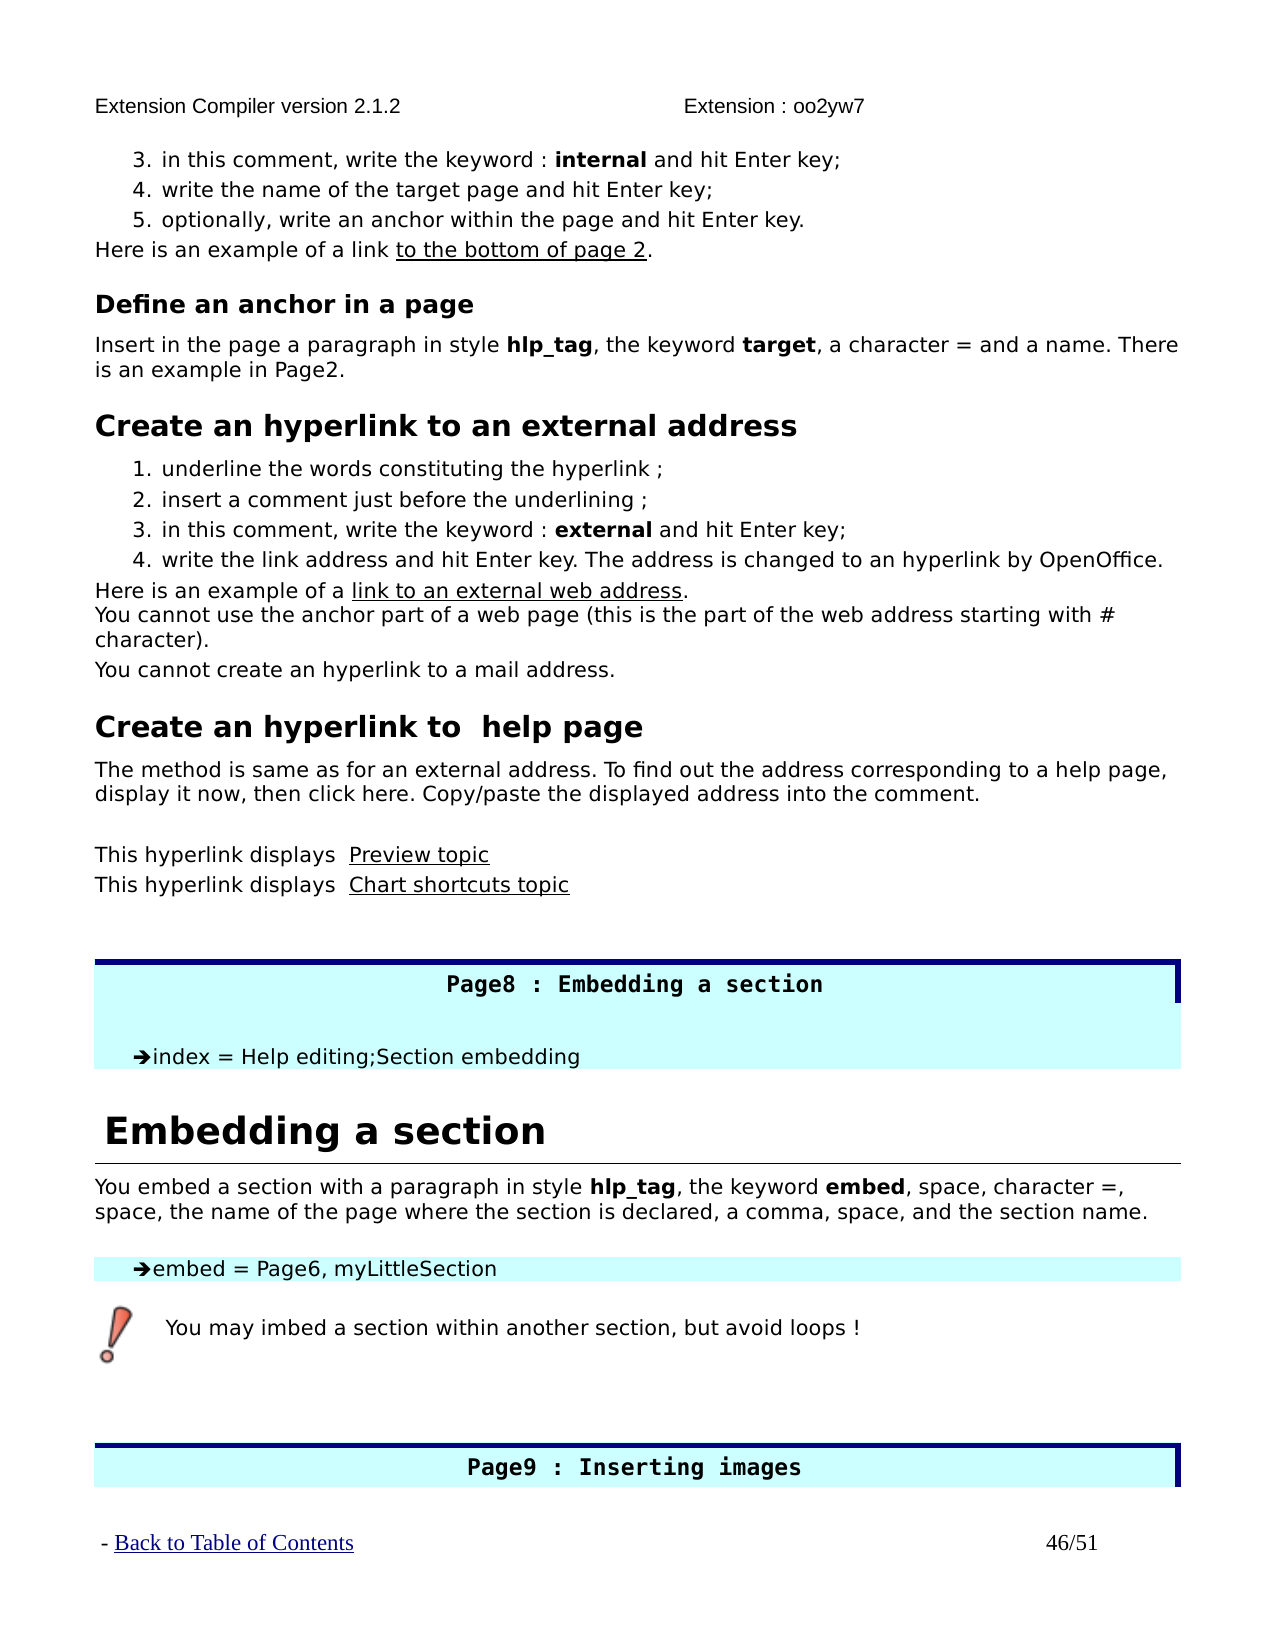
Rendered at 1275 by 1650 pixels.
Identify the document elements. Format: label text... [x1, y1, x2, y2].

list underline the words constituting the hyperlink ; [132, 457, 1181, 482]
text The method is same as for an external address. To find out the address corresponding to a help page, display it now, then click here. Copy/paste the displayed address into the comment. [94, 757, 1181, 806]
text This hyperlink displays Preview topic [94, 843, 1181, 867]
list index = Help editing;Section embedding [94, 1045, 1181, 1069]
text Create an hyperlink to help page [94, 710, 1181, 744]
list write the name of the target page and hit Enter key; [132, 178, 1181, 202]
text You embed a section with a paragraph in style hlp_tag, the keyword embed, space, character =, space, the name of the page where the section is declared, a comma, space, and the section name. [94, 1175, 1181, 1224]
text You cannot create an hyperlink to a mail address. [94, 658, 1181, 682]
list in this comment, write the keyword : external and hit Enter key; [132, 518, 1181, 542]
list optionally, write an anchor within the page and hit Enter key. [132, 208, 1181, 233]
list insert a comment just before the underlining ; [132, 488, 1181, 512]
text Page9 : Inserting images [94, 1444, 1175, 1487]
list You may imbed a section within another section, but avoid loops ! [94, 1299, 1181, 1372]
text Here is an example of a link to an external web address. You cannot use the anchor part of a web page (this is the part of the web address starting with # character). [94, 578, 1181, 652]
list embed = Page6, myLittleSection [94, 1257, 1181, 1281]
text Insert in the page a paragraph in style hlp_tag, the keyword target, a character = and a name. There is an example in Page2. [94, 333, 1181, 382]
text Define an anchor in a page [94, 291, 1181, 319]
list write the link address and hit Enter key. The address is changed to an hyperlink by OpenOffice. [132, 548, 1181, 573]
picture [95, 1299, 138, 1371]
text Embedding a section [94, 1100, 1181, 1163]
text Create an hyperlink to an external address [94, 410, 1181, 444]
list in this comment, write the keyword : internal and hit Enter key; [132, 147, 1181, 172]
text Here is an example of a link to the bottom of page 2. [94, 238, 1181, 263]
text Page8 : Embedding a section [94, 960, 1175, 1003]
text This hyperlink displays Chart shortcuts topic [94, 873, 1181, 897]
